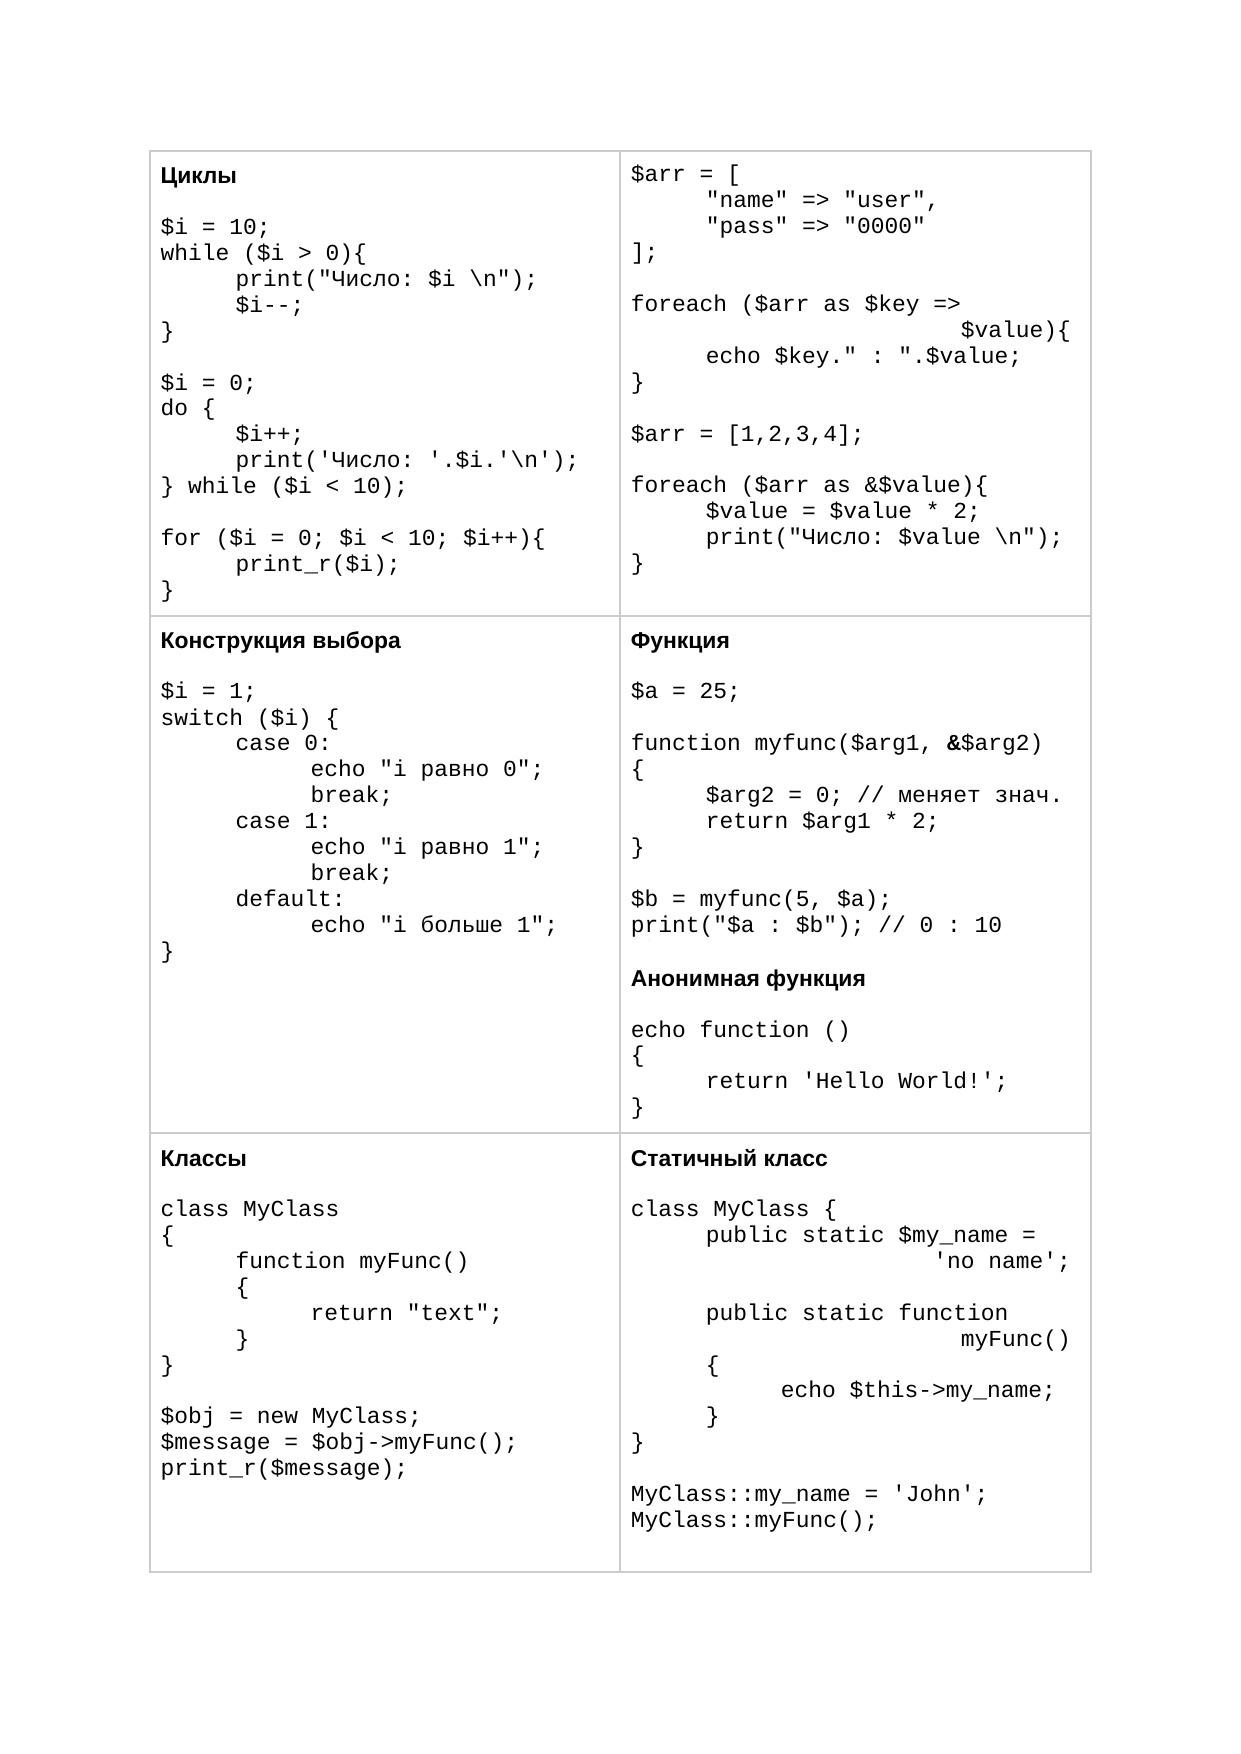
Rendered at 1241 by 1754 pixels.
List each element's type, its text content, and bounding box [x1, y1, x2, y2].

table_cell Статичный класс class MyClass { public static $my_name = 'no name'; public static function myFunc() { echo $this->my_name; } } MyClass::my_name = 'John'; MyClass::myFunc(); [621, 1134, 1090, 1571]
table_cell Конструкция выбора $i = 1; switch ($i) { case 0: echo "i равно 0"; break; case 1: echo "i равно 1"; break; default: echo "i больше 1"; } [151, 617, 619, 1132]
table_cell $arr = [ "name" => "user", "pass" => "0000" ]; foreach ($arr as $key => $value){ echo $key." : ".$value; } $arr = [1,2,3,4]; foreach ($arr as &$value){ $value = $value * 2; print("Число: $value \n"); } [621, 152, 1090, 615]
table_cell Функция $a = 25; function myfunc($arg1, &$arg2) { $arg2 = 0; // меняет знач. return $arg1 * 2; } $b = myfunc(5, $a); print("$a : $b"); // 0 : 10 Анонимная функция echo function () { return 'Hello World!'; } [621, 617, 1090, 1132]
table_cell Циклы $i = 10; while ($i > 0){ print("Число: $i \n"); $i--; } $i = 0; do { $i++; print('Число: '.$i.'\n'); } while ($i < 10); for ($i = 0; $i < 10; $i++){ print_r($i); } [151, 152, 619, 615]
table_cell Классы class MyClass { function myFunc() { return "text"; } } $obj = new MyClass; $message = $obj->myFunc(); print_r($message); [151, 1134, 619, 1571]
